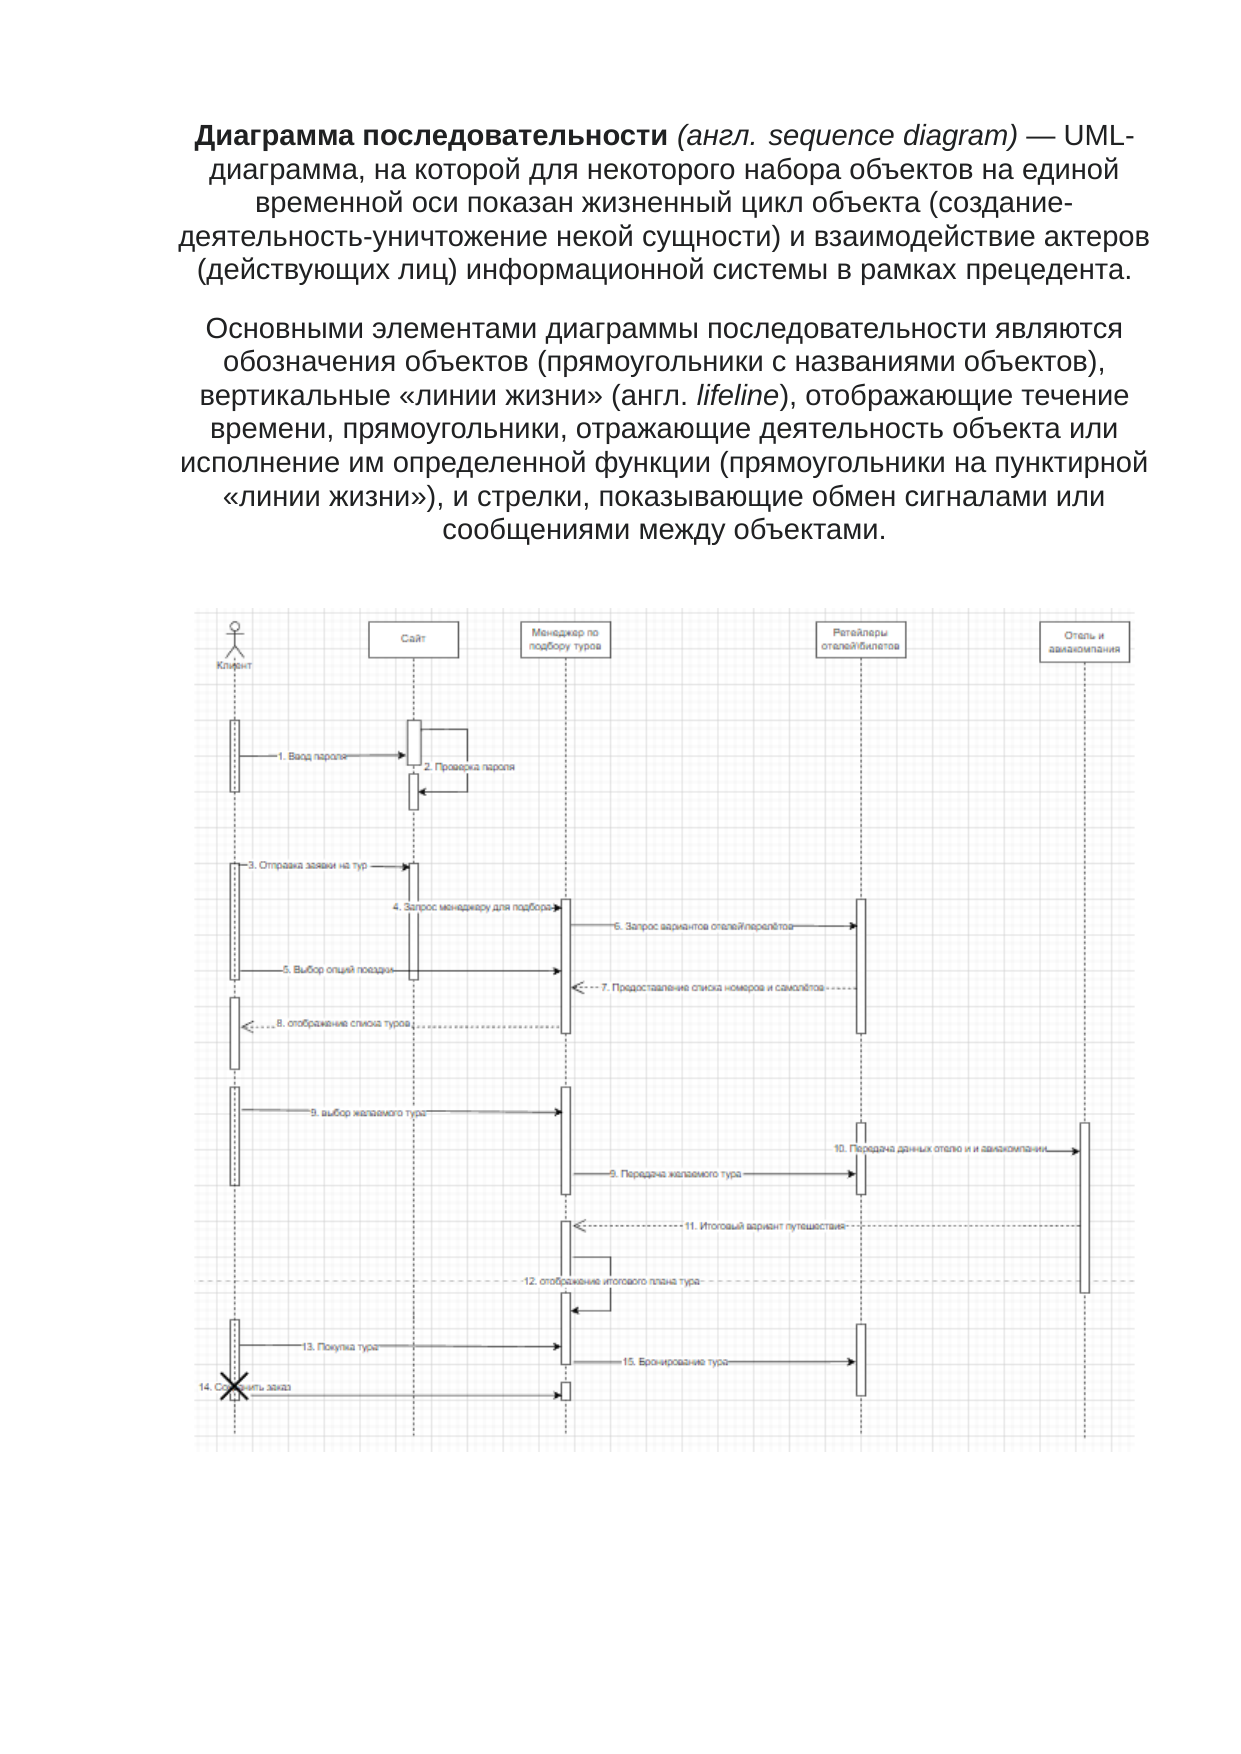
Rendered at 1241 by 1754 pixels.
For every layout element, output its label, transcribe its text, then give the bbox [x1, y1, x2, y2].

text Основными элементами диаграммы последовательности являются обозначения объектов (прямоугольники с названиями объектов), вертикальные «линии жизни» (англ. lifeline), отображающие течение времени, прямоугольники, отражающие деятельность объекта или исполнение им определенной функции (прямоугольники на пунктирной «линии жизни»), и стрелки, показывающие обмен сигналами или сообщениями между объектами. [177, 311, 1152, 546]
picture [194, 608, 1135, 1452]
text Диаграмма последовательности (англ. sequence diagram) — UML-диаграмма, на которой для некоторого набора объектов на единой временной оси показан жизненный цикл объекта (создание-деятельность-уничтожение некой сущности) и взаимодействие актеров (действующих лиц) информационной системы в рамках прецедента. [177, 118, 1152, 286]
